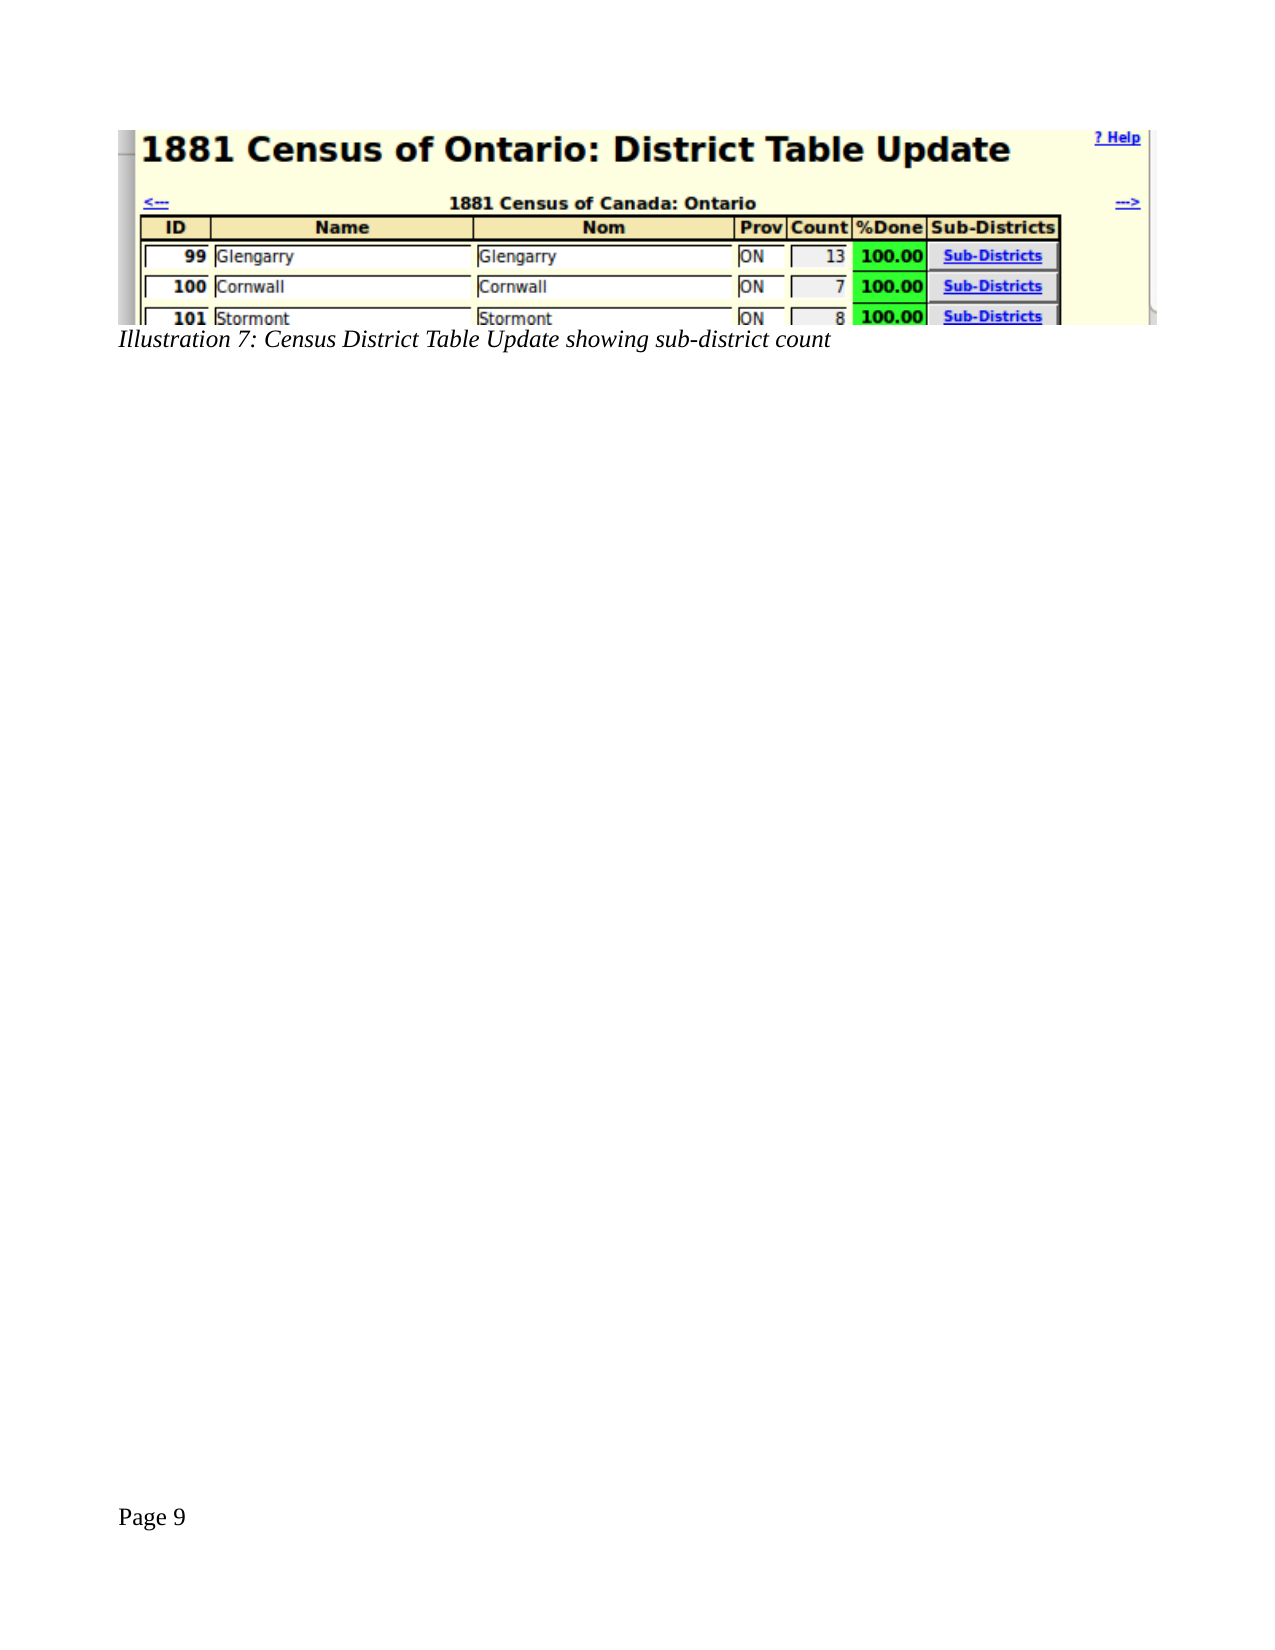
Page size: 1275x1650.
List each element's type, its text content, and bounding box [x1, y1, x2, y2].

picture [118, 130, 1157, 325]
text Illustration 7: Census District Table Update showing sub-district count [118, 325, 1157, 353]
